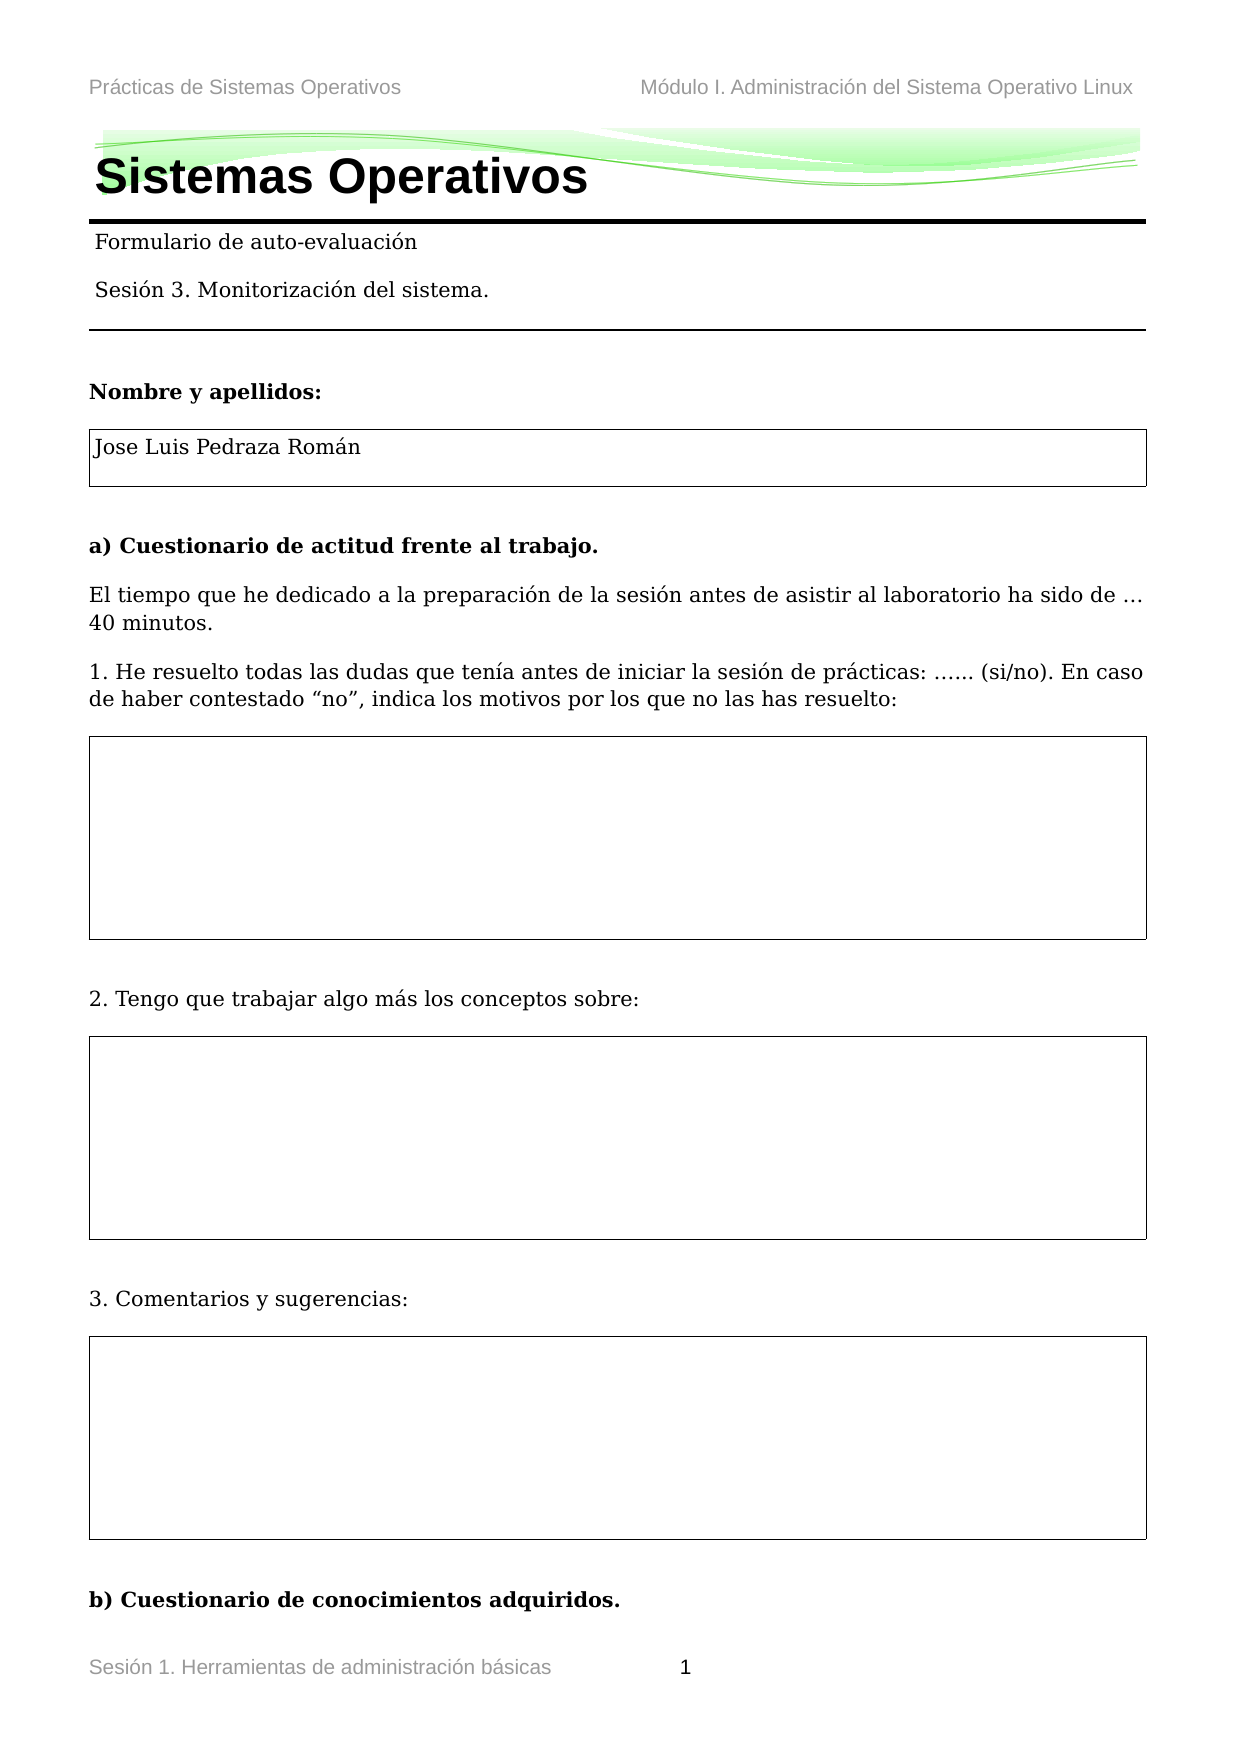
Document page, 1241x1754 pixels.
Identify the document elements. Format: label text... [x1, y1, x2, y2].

table_header Formulario de auto-evaluación Sesión 3. Monitorización del sistema. [89, 224, 1146, 329]
text 1. He resuelto todas las dudas que tenía antes de iniciar la sesión de prácticas: …... (si/no). En caso de haber contestado “no”, indica los motivos por los que no las has resuelto: [89, 660, 1146, 712]
table_header [90, 1337, 1146, 1539]
picture [94, 128, 1141, 195]
text Nombre y apellidos: [89, 380, 1146, 404]
table_header [90, 737, 1146, 939]
text 3. Comentarios y sugerencias: [89, 1287, 1146, 1312]
text b) Cuestionario de conocimientos adquiridos. [89, 1587, 1146, 1612]
table_header Sistemas Operativos [89, 123, 1146, 219]
text a) Cuestionario de actitud frente al trabajo. [89, 534, 1146, 559]
table_header [90, 1037, 1146, 1239]
text 2. Tengo que trabajar algo más los conceptos sobre: [89, 987, 1146, 1012]
text El tiempo que he dedicado a la preparación de la sesión antes de asistir al laboratorio ha sido de …40 minutos. [89, 583, 1146, 635]
picture [376, 171, 387, 189]
table_header Jose Luis Pedraza Román [90, 430, 1146, 486]
